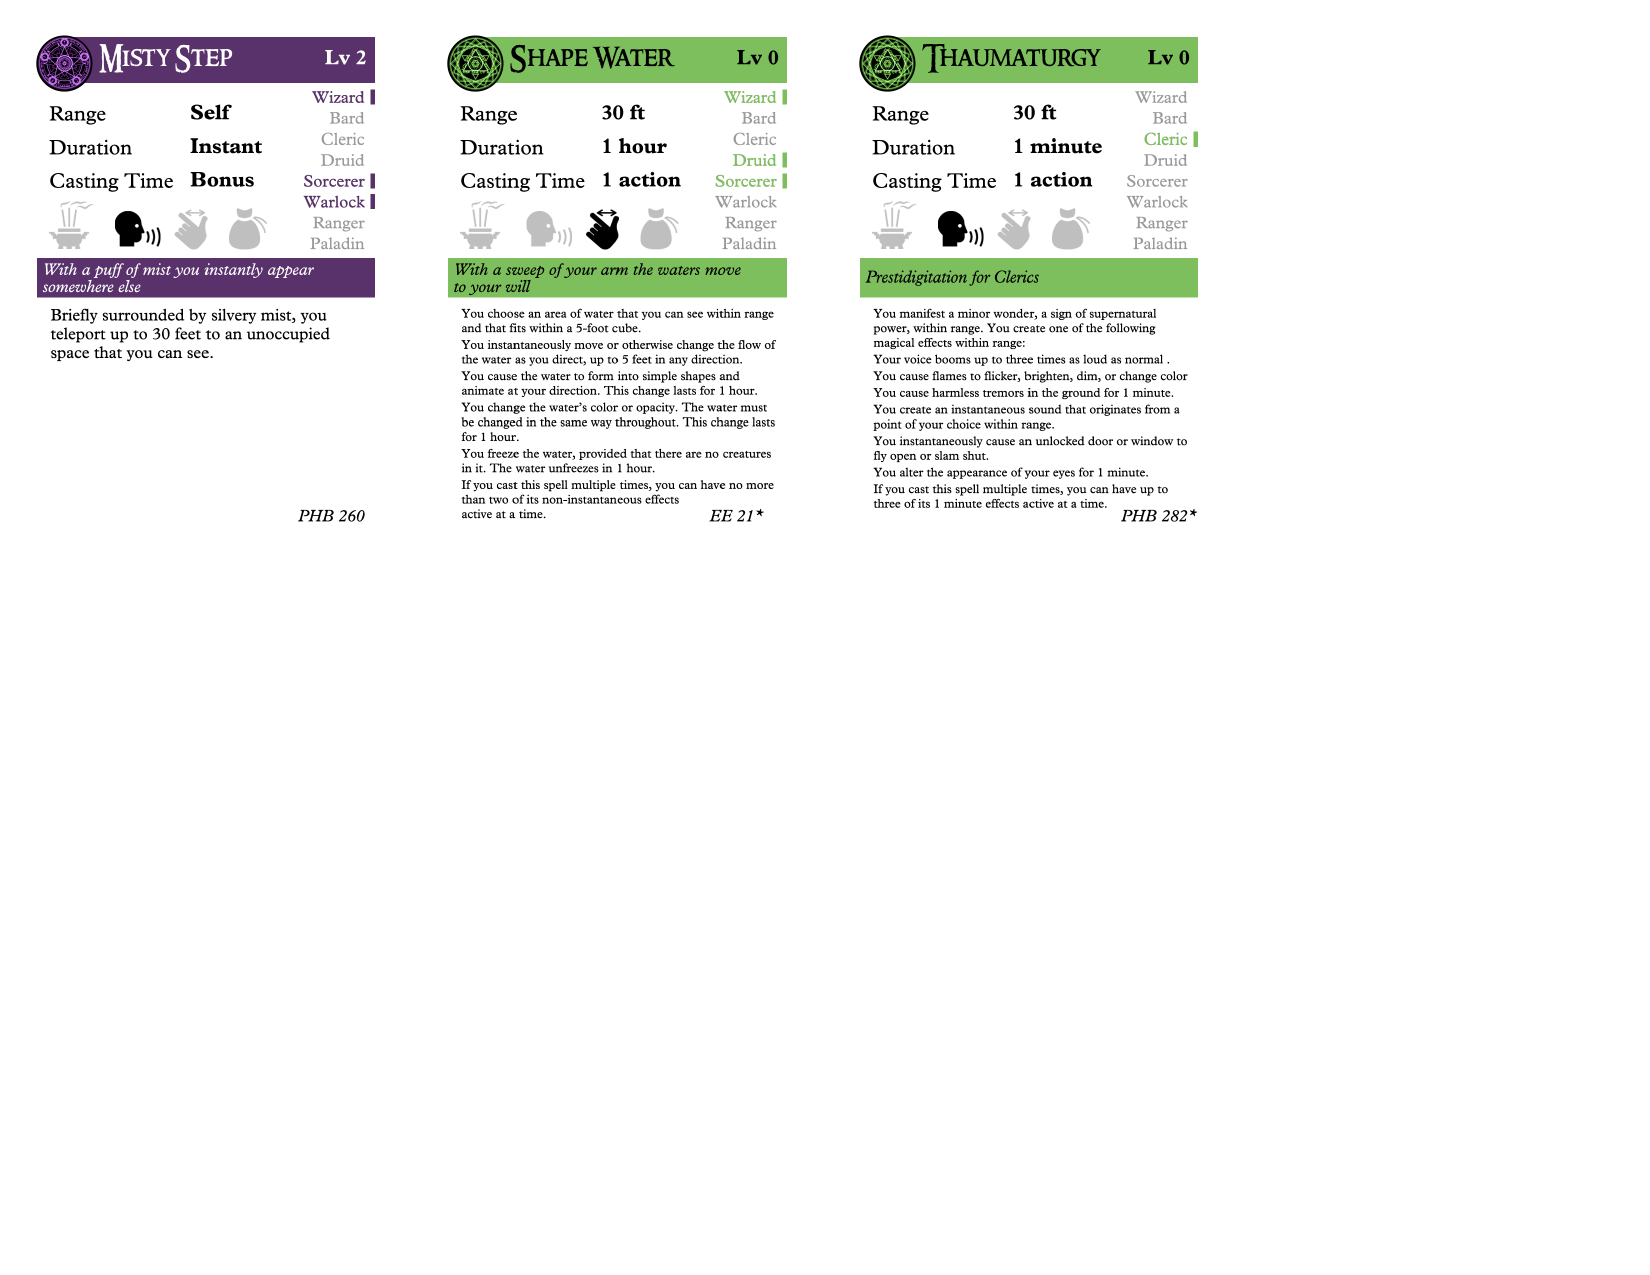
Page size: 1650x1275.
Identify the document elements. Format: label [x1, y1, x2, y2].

picture [0, 0, 1235, 562]
